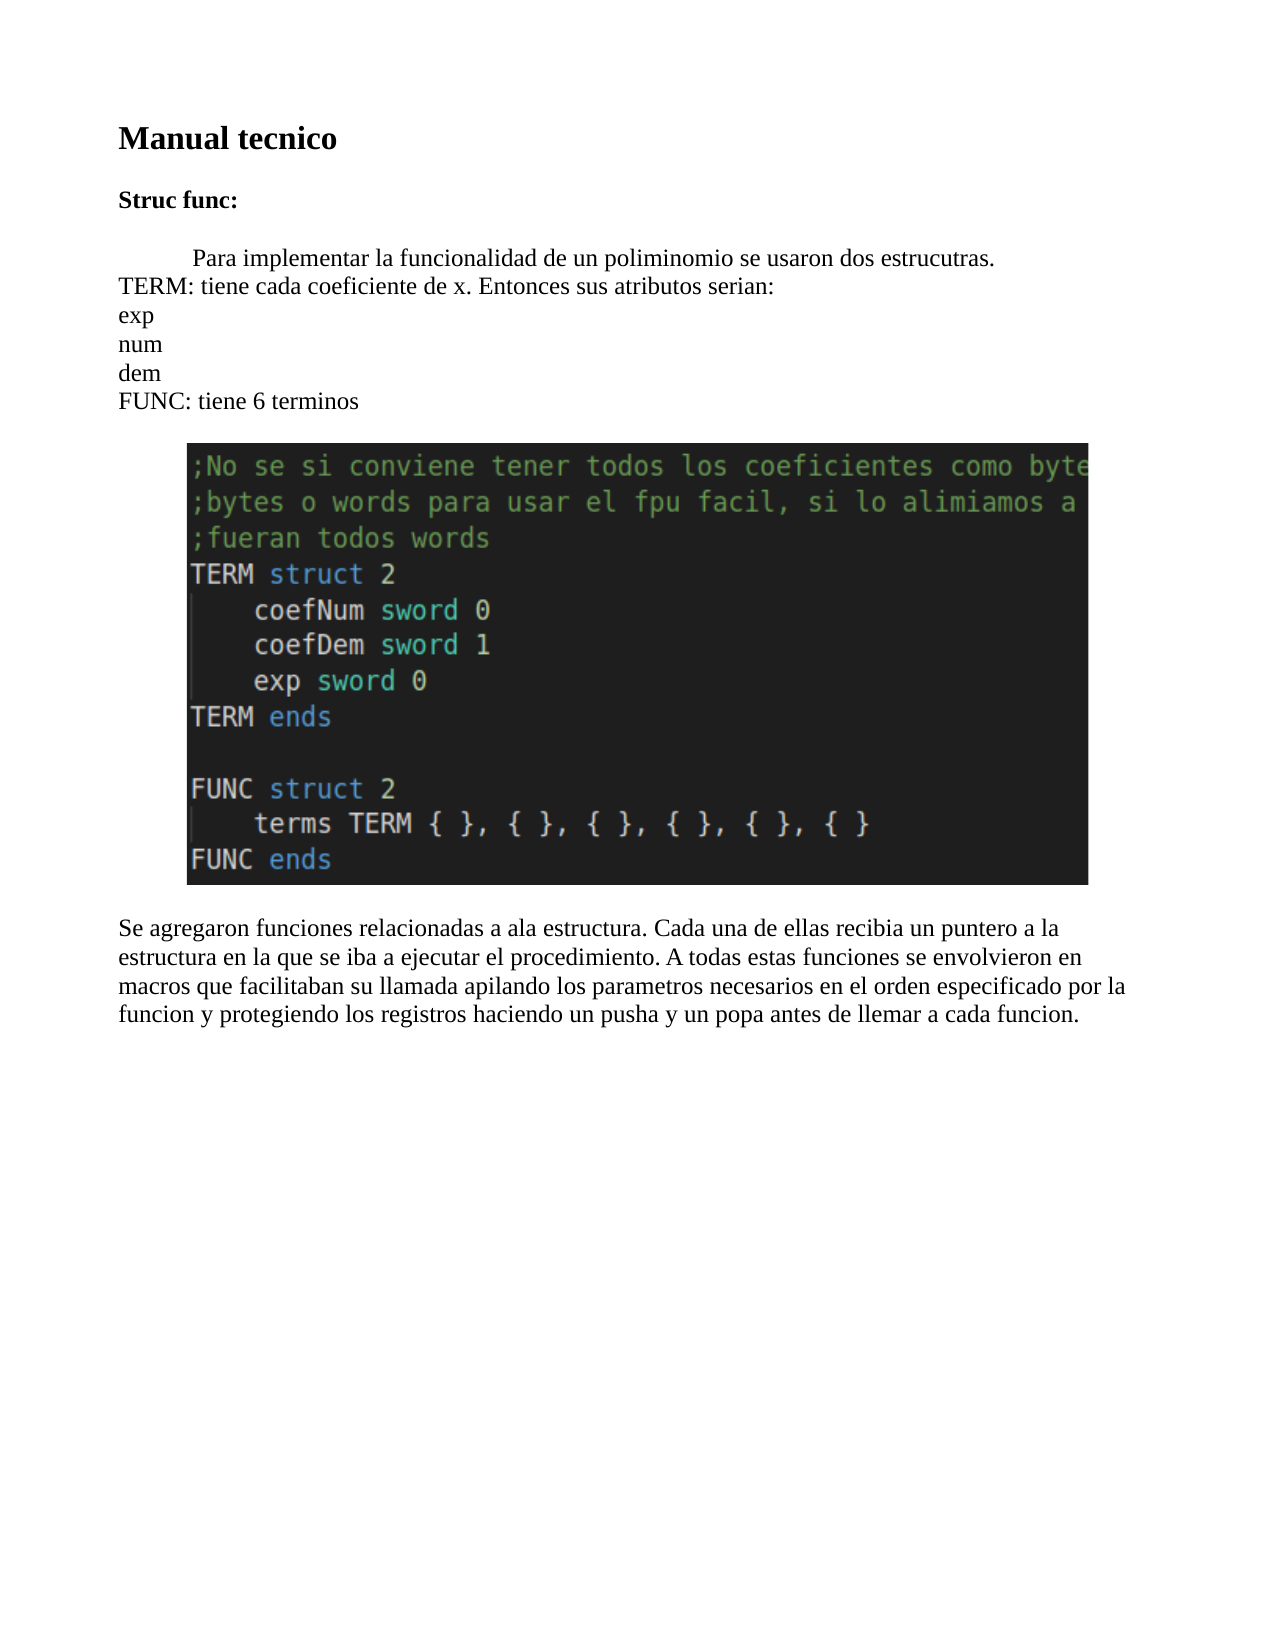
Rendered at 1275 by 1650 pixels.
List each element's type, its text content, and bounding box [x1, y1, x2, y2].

text Manual tecnico [118, 118, 1157, 156]
text dem [118, 358, 1157, 386]
text Se agregaron funciones relacionadas a ala estructura. Cada una de ellas recibia un puntero a la estructura en la que se iba a ejecutar el procedimiento. A todas estas funciones se envolvieron en macros que facilitaban su llamada apilando los parametros necesarios en el orden especificado por la funcion y protegiendo los registros haciendo un pusha y un popa antes de llemar a cada funcion. [118, 913, 1157, 1028]
text Para implementar la funcionalidad de un poliminomio se usaron dos estrucutras. [118, 243, 1157, 271]
picture [186, 443, 1089, 885]
text TERM: tiene cada coeficiente de x. Entonces sus atributos serian: [118, 271, 1157, 300]
text FUNC: tiene 6 terminos [118, 386, 1157, 415]
text exp [118, 300, 1157, 329]
text Struc func: [118, 185, 1157, 214]
text num [118, 329, 1157, 358]
